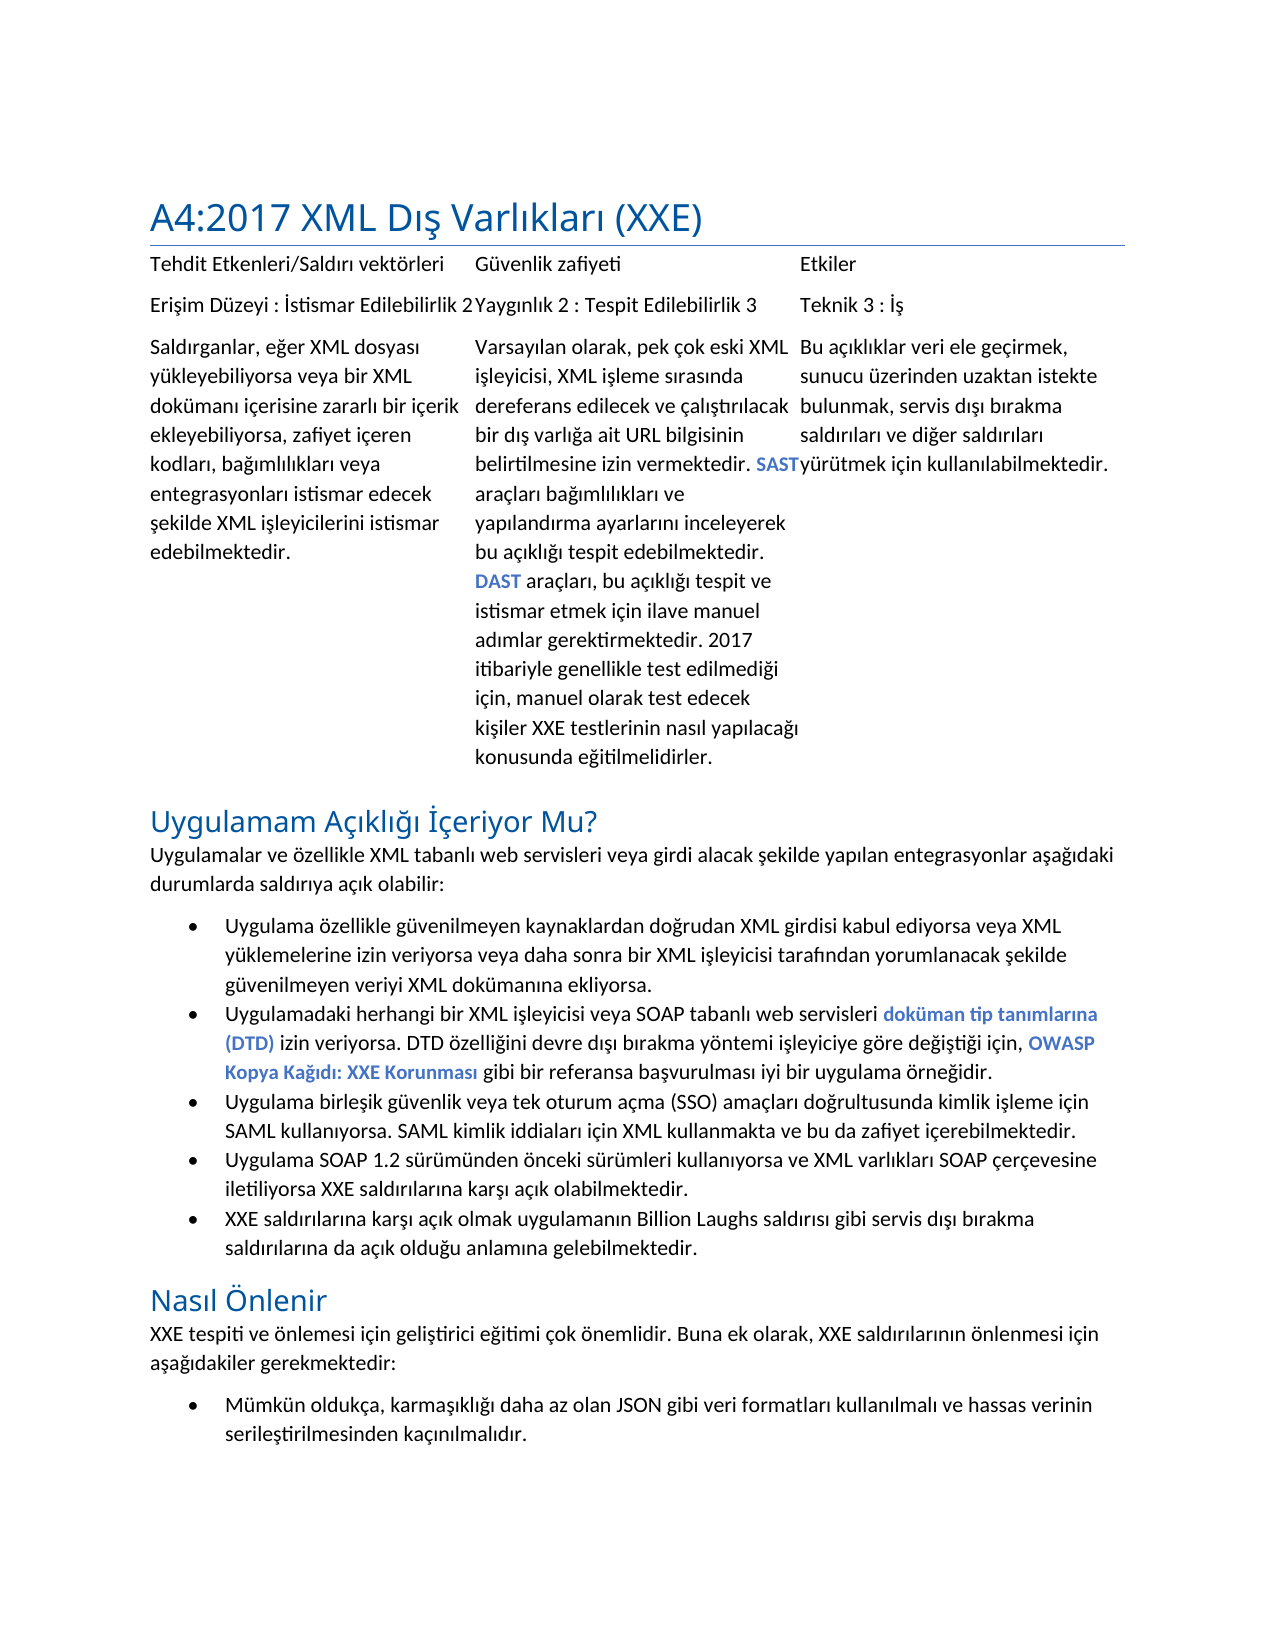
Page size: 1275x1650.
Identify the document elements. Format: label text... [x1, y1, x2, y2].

list Uygulama SOAP 1.2 sürümünden önceki sürümleri kullanıyorsa ve XML varlıkları SOAP çerçevesine iletiliyorsa XXE saldırılarına karşı açık olabilmektedir. [187, 1146, 1125, 1202]
subtitle Nasıl Önlenir [150, 1280, 1125, 1320]
table_header Tehdit Etkenleri/Saldırı vektörleri [150, 250, 475, 292]
table_cell Varsayılan olarak, pek çok eski XML işleyicisi, XML işleme sırasında dereferans edilecek ve çalıştırılacak bir dış varlığa ait URL bilgisinin belirtilmesine izin vermektedir. SAST araçları bağımlılıkları ve yapılandırma ayarlarını inceleyerek bu açıklığı tespit edebilmektedir. DAST araçları, bu açıklığı tespit ve istismar etmek için ilave manuel adımlar gerektirmektedir. 2017 itibariyle genellikle test edilmediği için, manuel olarak test edecek kişiler XXE testlerinin nasıl yapılacağı konusunda eğitilmelidirler. [475, 333, 800, 785]
list Uygulamadaki herhangi bir XML işleyicisi veya SOAP tabanlı web servisleri doküman tip tanımlarına (DTD) izin veriyorsa. DTD özelliğini devre dışı bırakma yöntemi işleyiciye göre değiştiği için, OWASP Kopya Kağıdı: XXE Korunması gibi bir referansa başvurulması iyi bir uygulama örneğidir. [187, 1000, 1125, 1085]
list XXE saldırılarına karşı açık olmak uygulamanın Billion Laughs saldırısı gibi servis dışı bırakma saldırılarına da açık olduğu anlamına gelebilmektedir. [187, 1205, 1125, 1261]
list Mümkün oldukça, karmaşıklığı daha az olan JSON gibi veri formatları kullanılmalı ve hassas verinin serileştirilmesinden kaçınılmalıdır. [187, 1391, 1125, 1447]
table_cell Yaygınlık 2 : Tespit Edilebilirlik 3 [475, 292, 800, 333]
list Uygulama özellikle güvenilmeyen kaynaklardan doğrudan XML girdisi kabul ediyorsa veya XML yüklemelerine izin veriyorsa veya daha sonra bir XML işleyicisi tarafından yorumlanacak şekilde güvenilmeyen veriyi XML dokümanına ekliyorsa. [187, 912, 1125, 997]
table_cell Teknik 3 : İş [800, 292, 1125, 333]
list Uygulama birleşik güvenlik veya tek oturum açma (SSO) amaçları doğrultusunda kimlik işleme için SAML kullanıyorsa. SAML kimlik iddiaları için XML kullanmakta ve bu da zafiyet içerebilmektedir. [187, 1088, 1125, 1144]
table_cell Saldırganlar, eğer XML dosyası yükleyebiliyorsa veya bir XML dokümanı içerisine zararlı bir içerik ekleyebiliyorsa, zafiyet içeren kodları, bağımlılıkları veya entegrasyonları istismar edecek şekilde XML işleyicilerini istismar edebilmektedir. [150, 333, 475, 785]
subtitle Uygulamam Açıklığı İçeriyor Mu? [150, 801, 1125, 841]
text XXE tespiti ve önlemesi için geliştirici eğitimi çok önemlidir. Buna ek olarak, XXE saldırılarının önlenmesi için aşağıdakiler gerekmektedir: [150, 1320, 1125, 1376]
table_header Güvenlik zafiyeti [475, 250, 800, 292]
subtitle A4:2017 XML Dış Varlıkları (XXE) [150, 192, 1125, 245]
text Uygulamalar ve özellikle XML tabanlı web servisleri veya girdi alacak şekilde yapılan entegrasyonlar aşağıdaki durumlarda saldırıya açık olabilir: [150, 841, 1125, 897]
table_header Etkiler [800, 250, 1125, 292]
table_cell Erişim Düzeyi : İstismar Edilebilirlik 2 [150, 292, 475, 333]
table_cell Bu açıklıklar veri ele geçirmek, sunucu üzerinden uzaktan istekte bulunmak, servis dışı bırakma saldırıları ve diğer saldırıları yürütmek için kullanılabilmektedir. [800, 333, 1125, 785]
